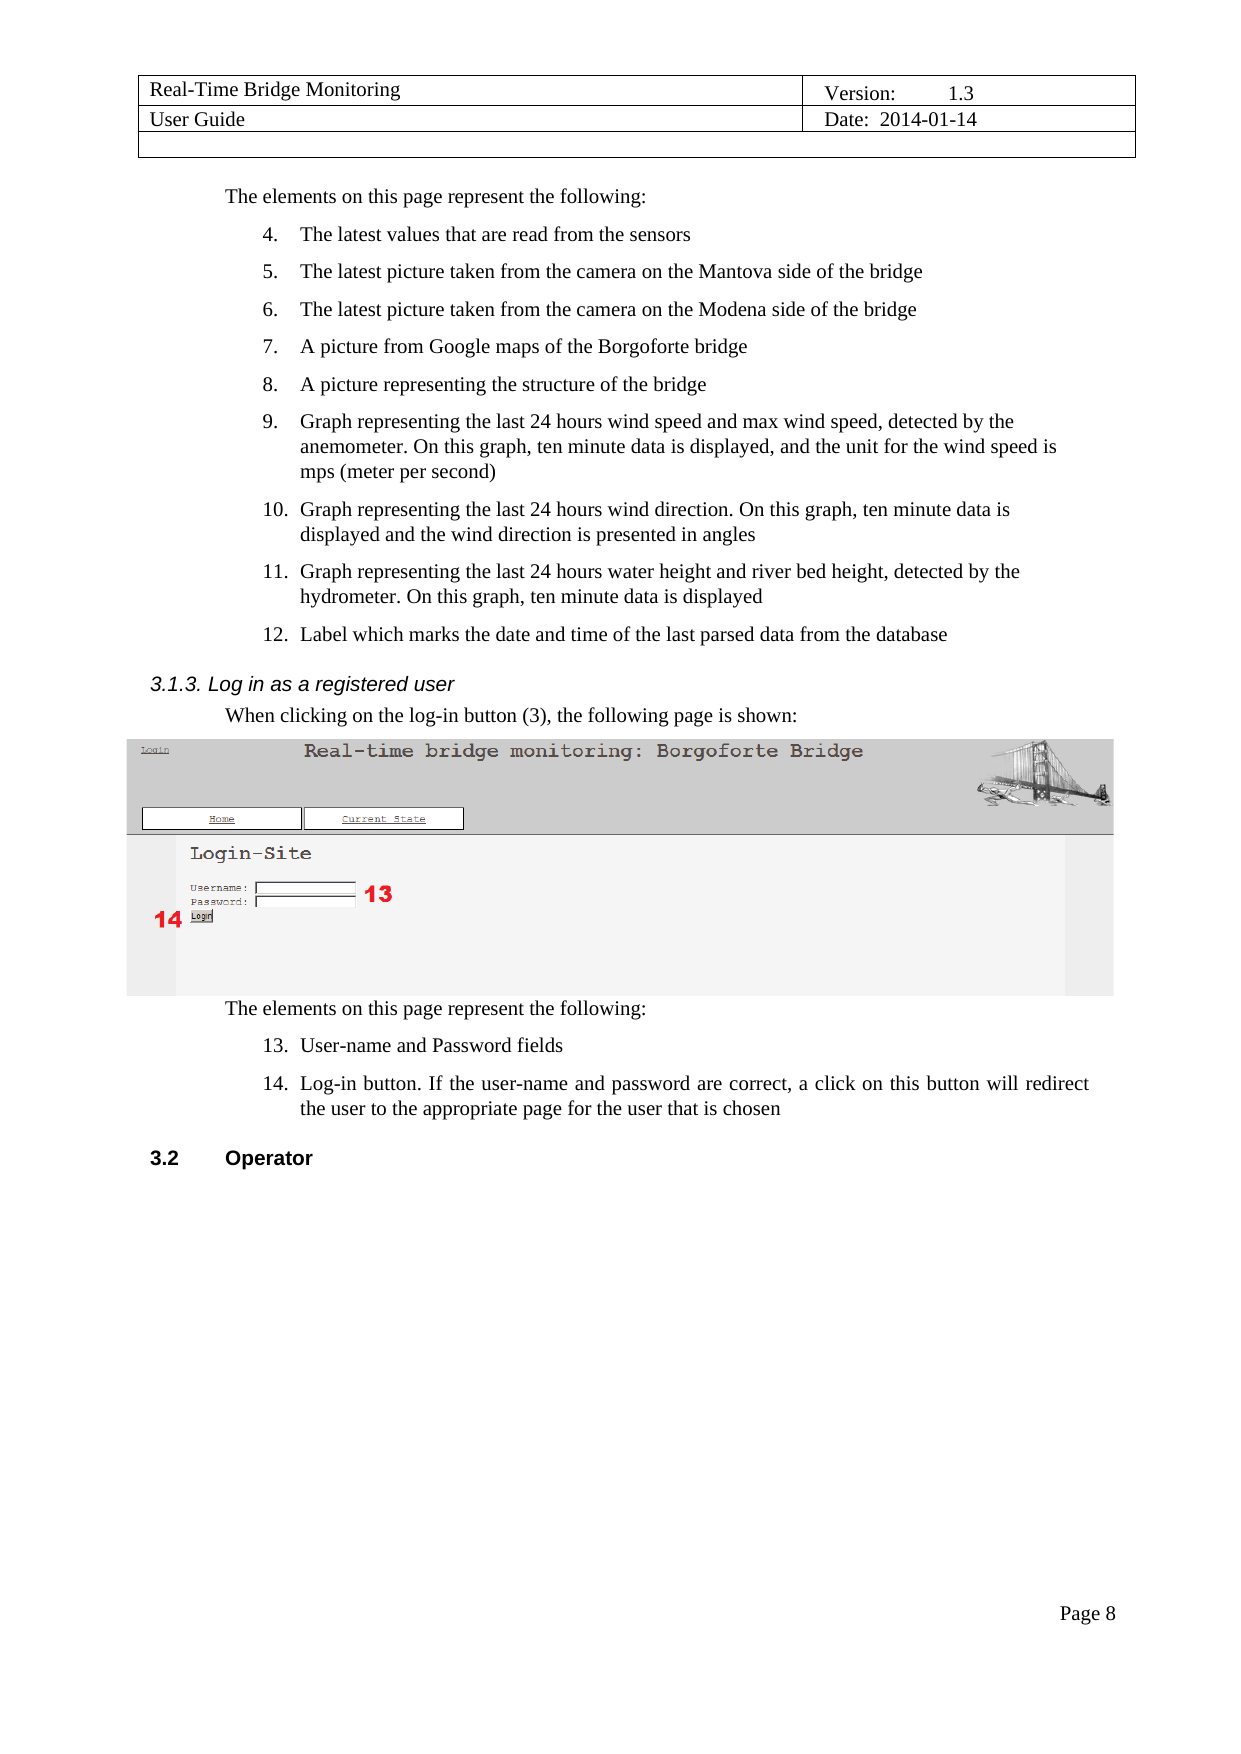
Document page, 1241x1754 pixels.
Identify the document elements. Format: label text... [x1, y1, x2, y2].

list User-name and Password fields [262, 1032, 1090, 1057]
list Graph representing the last 24 hours wind speed and max wind speed, detected by the anemometer. On this graph, ten minute data is displayed, and the unit for the wind speed is mps (meter per second) [262, 408, 1090, 483]
list Log-in button. If the user-name and password are correct, a click on this button will redirect the user to the appropriate page for the user that is chosen [262, 1069, 1090, 1119]
subtitle Operator [150, 1144, 1090, 1169]
list The latest values that are read from the sensors [262, 221, 1090, 246]
text The elements on this page represent the following: [225, 183, 1090, 208]
list A picture representing the structure of the bridge [262, 371, 1090, 396]
list The latest picture taken from the camera on the Modena side of the bridge [262, 296, 1090, 321]
text The elements on this page represent the following: [225, 996, 1090, 1019]
list Label which marks the date and time of the last parsed data from the database [262, 621, 1090, 646]
list A picture from Google maps of the Borgoforte bridge [262, 333, 1090, 358]
picture [126, 739, 1114, 996]
text When clicking on the log-in button (3), the following page is shown: [225, 702, 1090, 727]
list Graph representing the last 24 hours water height and river bed height, detected by the hydrometer. On this graph, ten minute data is displayed [262, 558, 1090, 608]
subtitle 3.1.3. Log in as a registered user [150, 671, 1090, 696]
list Graph representing the last 24 hours wind direction. On this graph, ten minute data is displayed and the wind direction is presented in angles [262, 496, 1090, 546]
list The latest picture taken from the camera on the Mantova side of the bridge [262, 258, 1090, 283]
